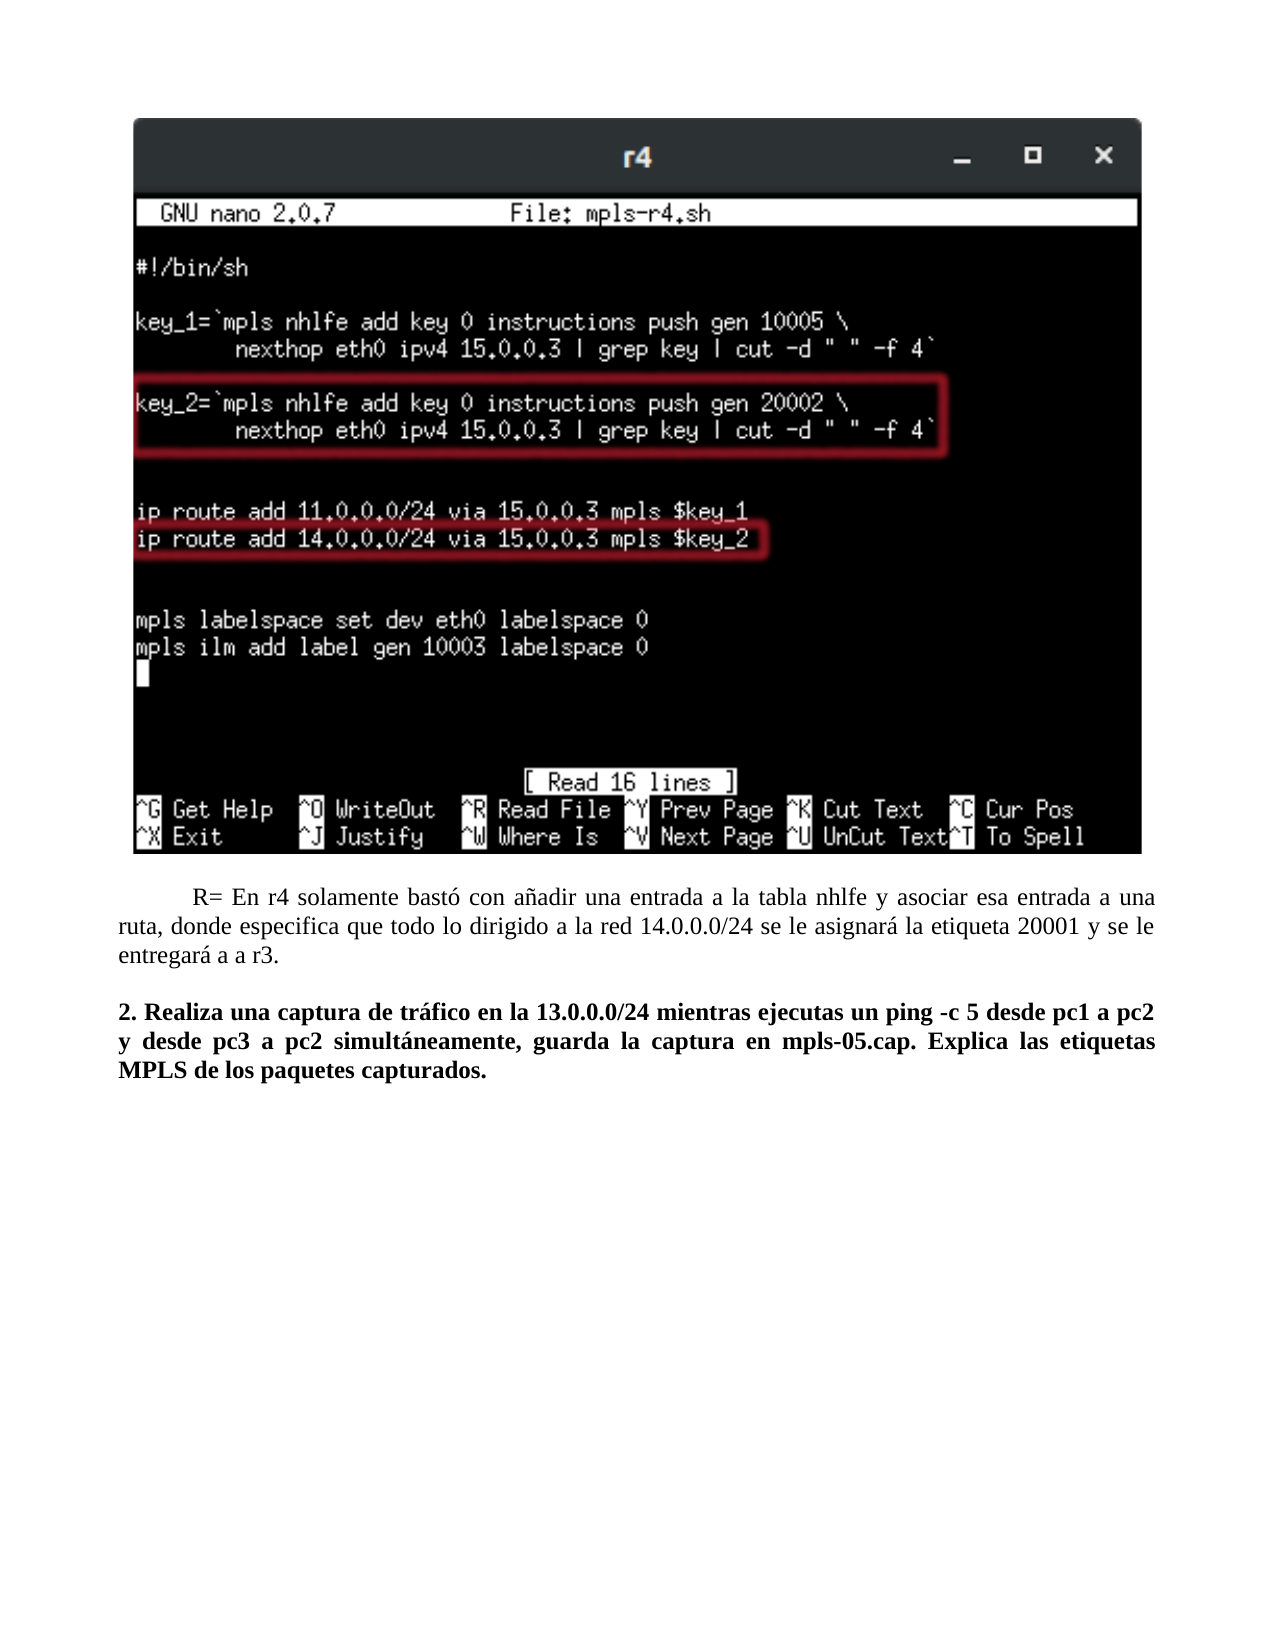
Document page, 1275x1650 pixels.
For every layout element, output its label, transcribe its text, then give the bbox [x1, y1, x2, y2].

text R= En r4 solamente bastó con añadir una entrada a la tabla nhlfe y asociar esa entrada a una ruta, donde especifica que todo lo dirigido a la red 14.0.0.0/24 se le asignará la etiqueta 20001 y se le entregará a a r3. [118, 882, 1157, 969]
text 2. Realiza una captura de tráfico en la 13.0.0.0/24 mientras ejecutas un ping -c 5 desde pc1 a pc2 y desde pc3 a pc2 simultáneamente, guarda la captura en mpls-05.cap. Explica las etiquetas MPLS de los paquetes capturados. [118, 997, 1157, 1084]
picture [133, 118, 1142, 854]
